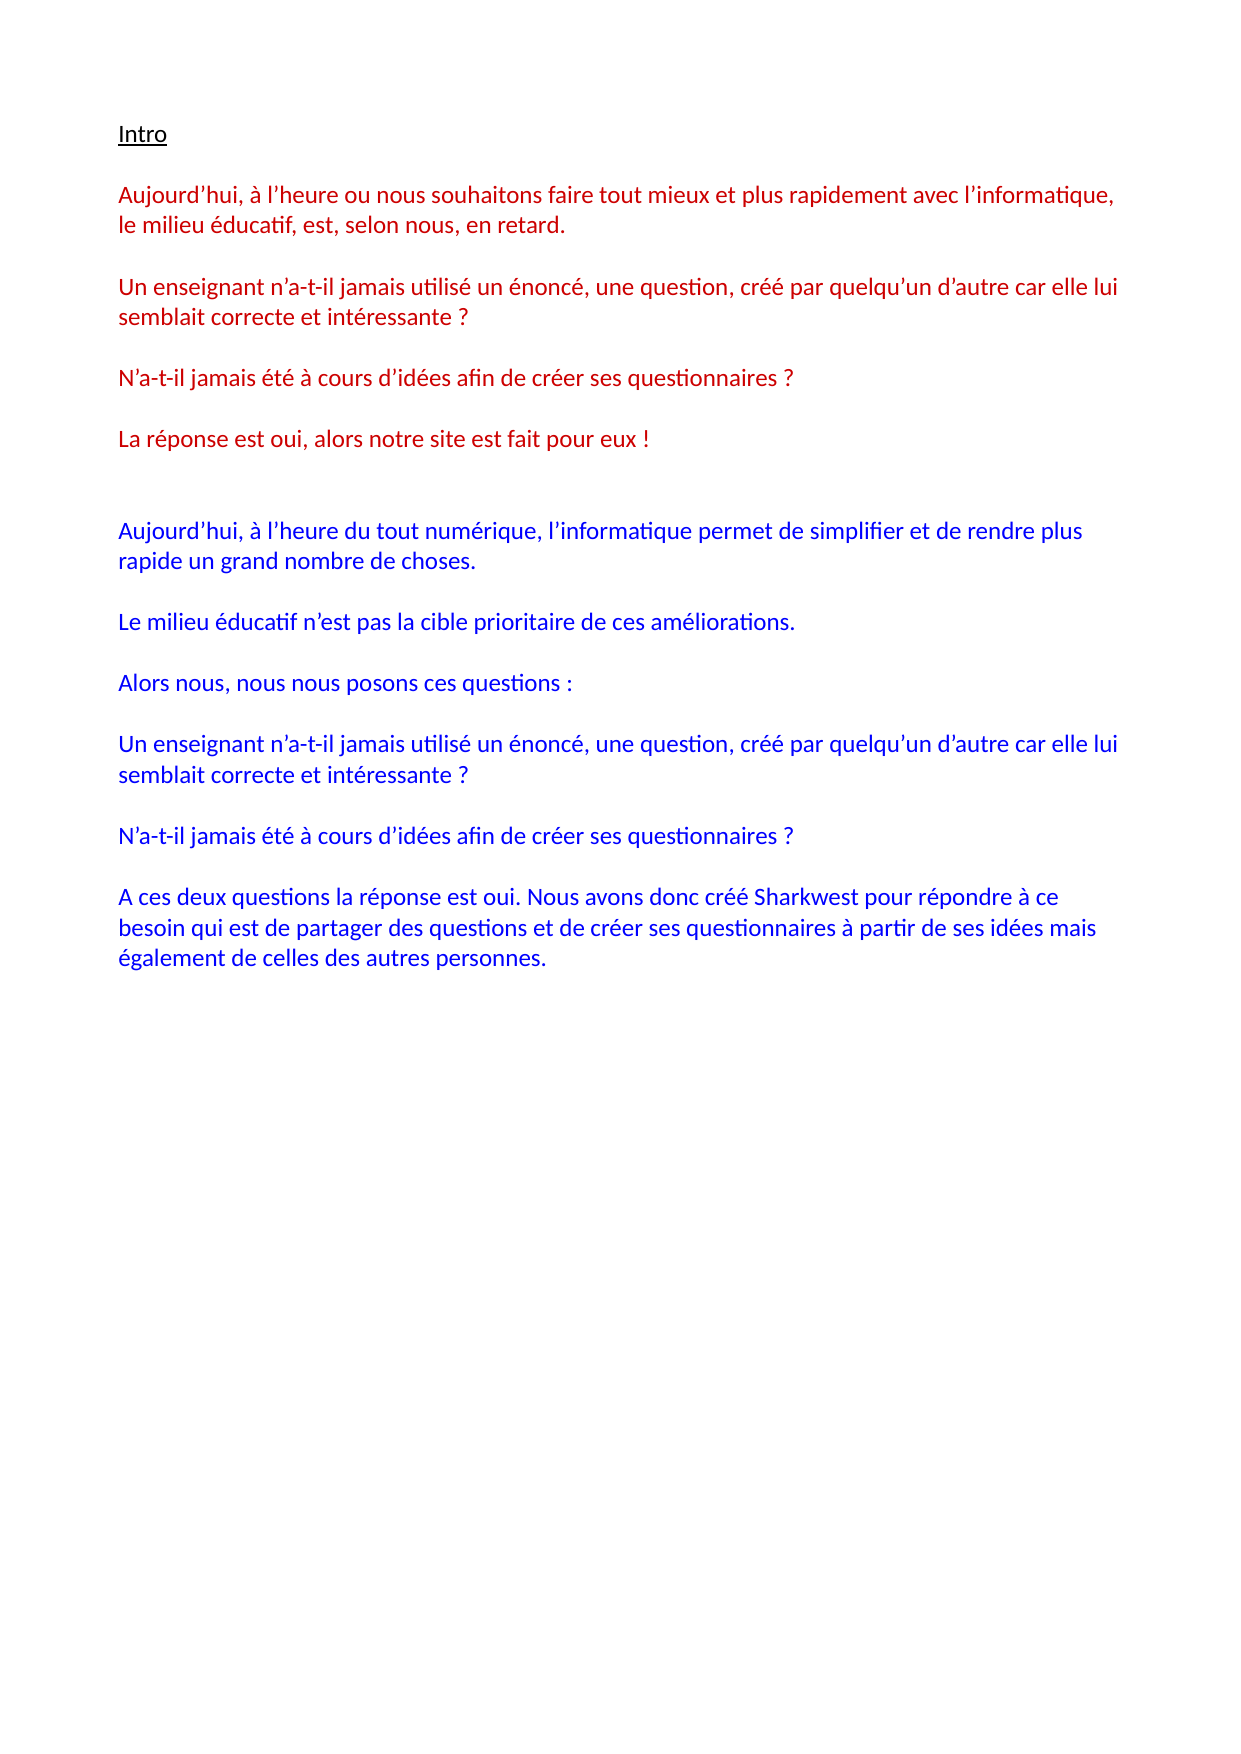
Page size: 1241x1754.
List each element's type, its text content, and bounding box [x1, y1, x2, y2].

text Un enseignant n’a-t-il jamais utilisé un énoncé, une question, créé par quelqu’un d’autre car elle lui semblait correcte et intéressante ? [118, 271, 1122, 332]
text A ces deux questions la réponse est oui. Nous avons donc créé Sharkwest pour répondre à ce besoin qui est de partager des questions et de créer ses questionnaires à partir de ses idées mais également de celles des autres personnes. [118, 881, 1122, 973]
text Le milieu éducatif n’est pas la cible prioritaire de ces améliorations. [118, 606, 1122, 637]
text N’a-t-il jamais été à cours d’idées afin de créer ses questionnaires ? [118, 820, 1122, 851]
text Aujourd’hui, à l’heure du tout numérique, l’informatique permet de simplifier et de rendre plus rapide un grand nombre de choses. [118, 515, 1122, 576]
text Aujourd’hui, à l’heure ou nous souhaitons faire tout mieux et plus rapidement avec l’informatique, le milieu éducatif, est, selon nous, en retard. [118, 179, 1122, 240]
text Intro [118, 118, 1122, 149]
text Un enseignant n’a-t-il jamais utilisé un énoncé, une question, créé par quelqu’un d’autre car elle lui semblait correcte et intéressante ? [118, 728, 1122, 789]
text Alors nous, nous nous posons ces questions : [118, 667, 1122, 698]
text N’a-t-il jamais été à cours d’idées afin de créer ses questionnaires ? [118, 362, 1122, 393]
text La réponse est oui, alors notre site est fait pour eux ! [118, 423, 1122, 454]
